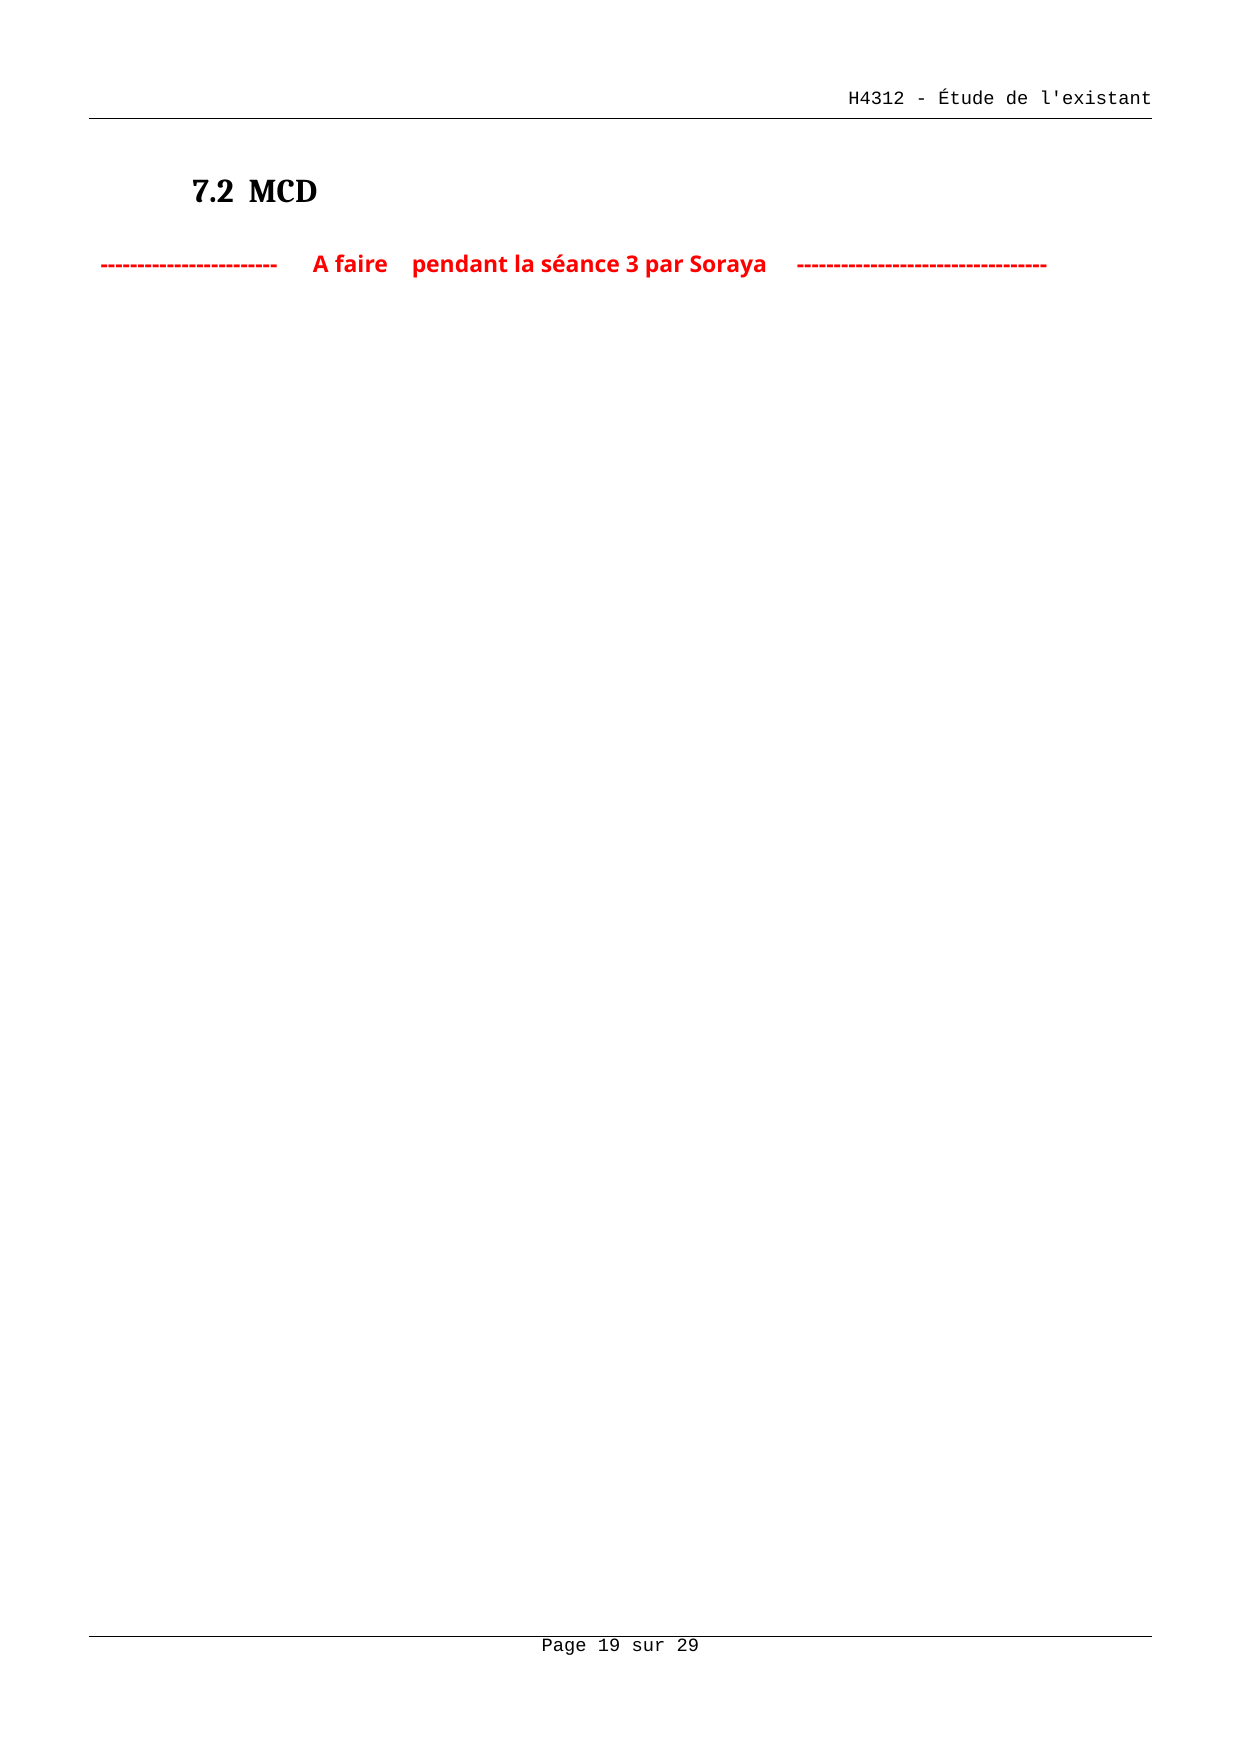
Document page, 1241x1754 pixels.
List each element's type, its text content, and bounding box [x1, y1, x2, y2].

subtitle MCD [133, 172, 1152, 211]
text ------------------------ A faire pendant la séance 3 par Soraya ---------------------------------- [88, 248, 1152, 279]
